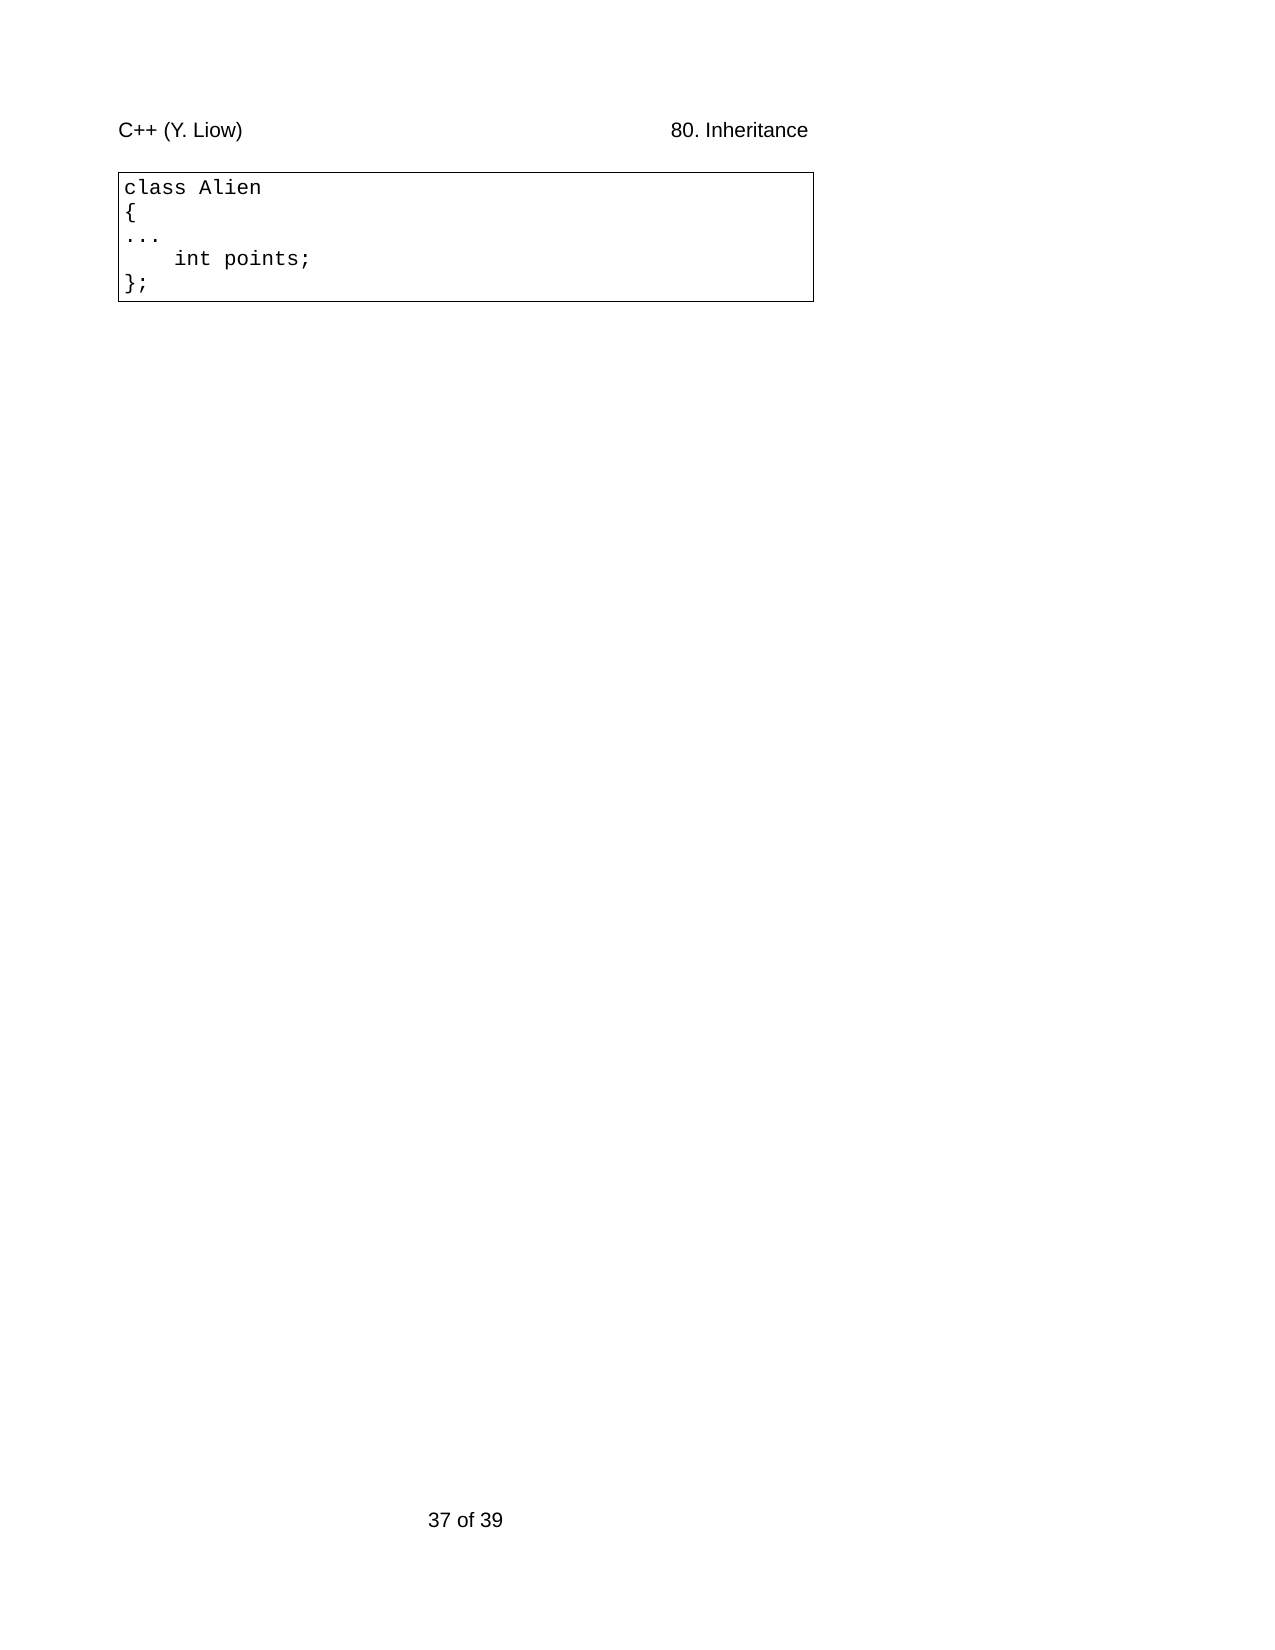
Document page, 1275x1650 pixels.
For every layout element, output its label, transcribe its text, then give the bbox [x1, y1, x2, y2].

table_header class Alien { ... int points; }; [119, 173, 813, 301]
